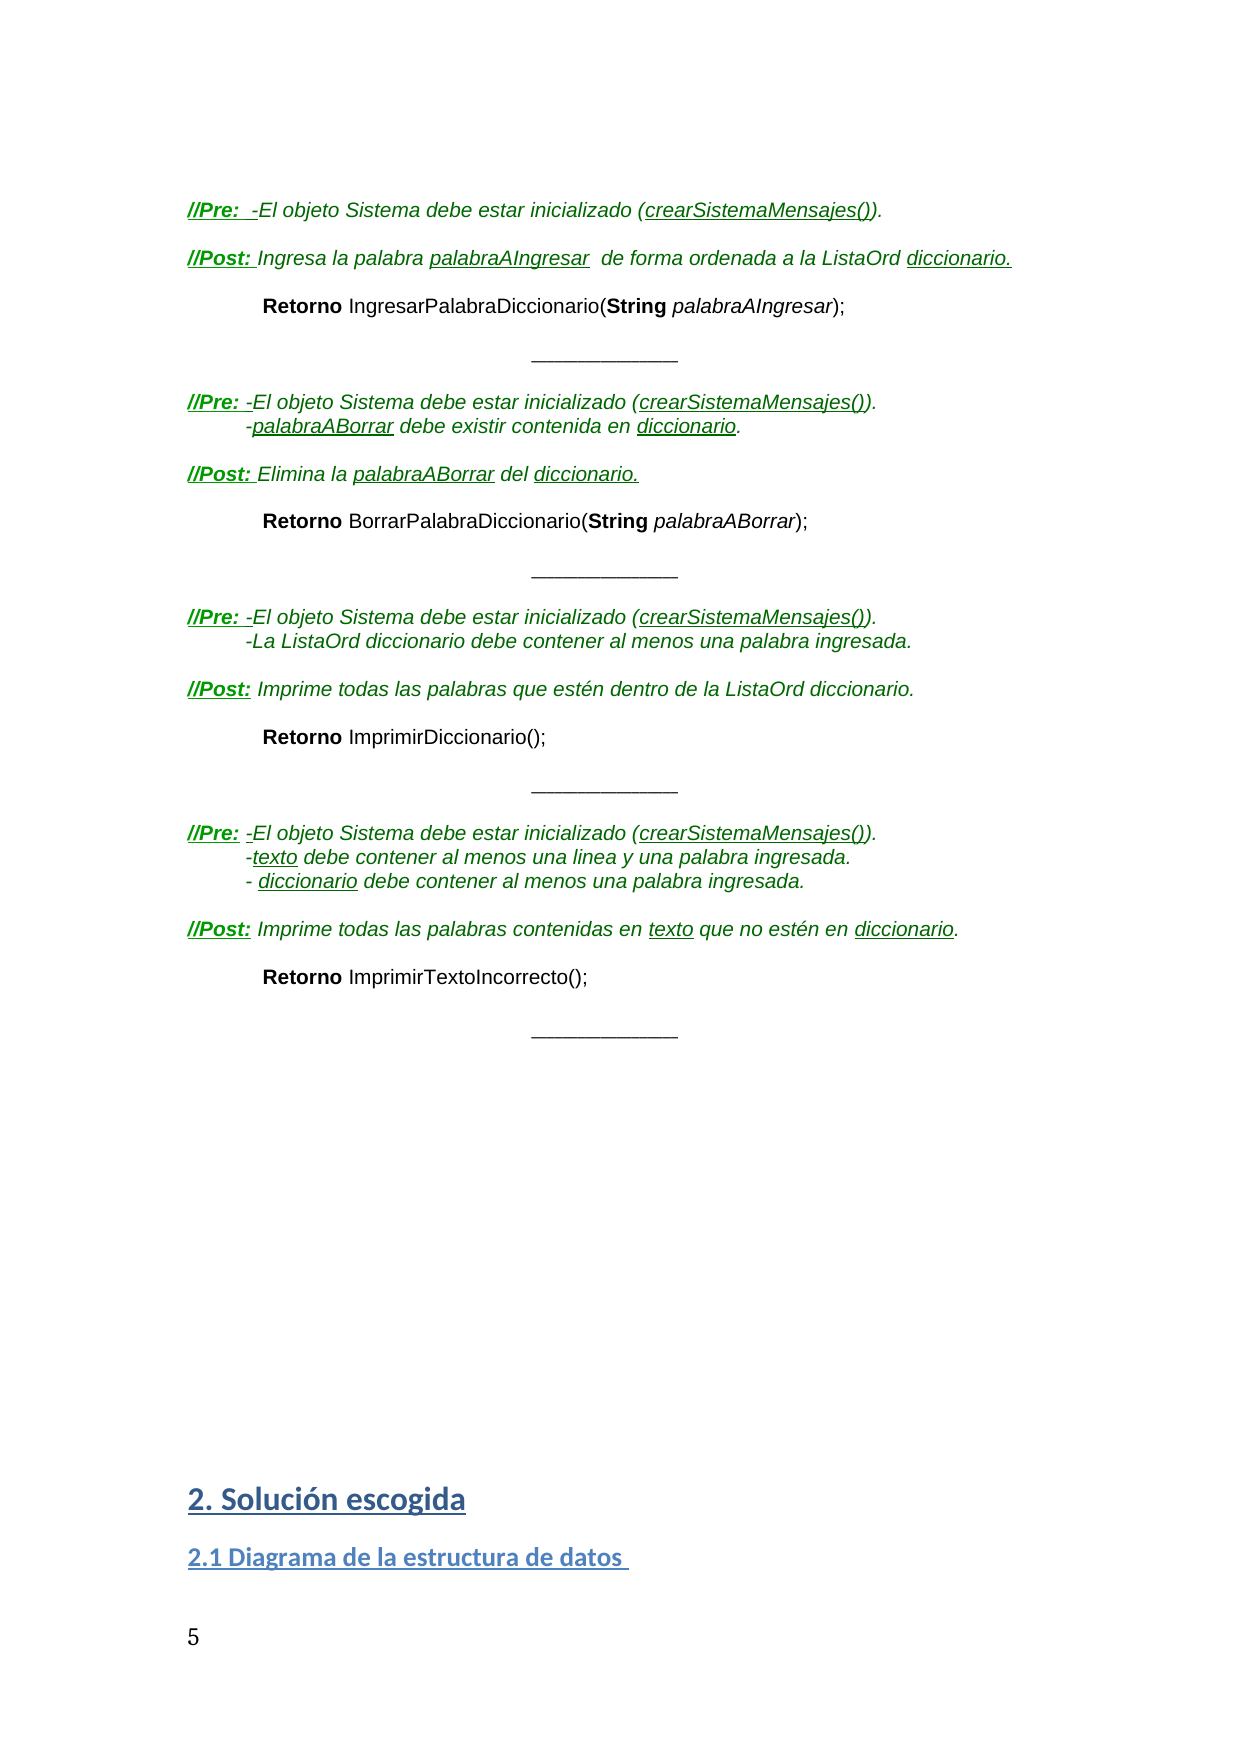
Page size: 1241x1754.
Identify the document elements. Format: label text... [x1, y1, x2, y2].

text Retorno IngresarPalabraDiccionario(String palabraAIngresar); [187, 294, 1053, 318]
text Retorno ImprimirTextoIncorrecto(); [187, 964, 1053, 988]
text -palabraABorrar debe existir contenida en diccionario. [187, 413, 1053, 437]
text ___________________ [187, 1017, 1053, 1070]
text //Post: Elimina la palabraABorrar del diccionario. [187, 461, 1053, 485]
subtitle 2.1 Diagrama de la estructura de datos [187, 1540, 1053, 1573]
text //Post: Ingresa la palabra palabraAIngresar de forma ordenada a la ListaOrd diccionario. [187, 246, 1053, 270]
subtitle 2. Solución escogida [187, 1478, 1053, 1519]
text -texto debe contener al menos una linea y una palabra ingresada. [187, 845, 1053, 869]
text Retorno ImprimirDiccionario(); [187, 725, 1053, 749]
text //Post: Imprime todas las palabras que estén dentro de la ListaOrd diccionario. [187, 677, 1053, 701]
text //Pre: -El objeto Sistema debe estar inicializado (crearSistemaMensajes()). [187, 605, 1053, 629]
text - diccionario debe contener al menos una palabra ingresada. [187, 869, 1053, 893]
text -La ListaOrd diccionario debe contener al menos una palabra ingresada. [187, 629, 1053, 653]
text //Post: Imprime todas las palabras contenidas en texto que no estén en diccionario. [187, 917, 1053, 941]
text ___________________ [187, 557, 1053, 581]
text //Pre: -El objeto Sistema debe estar inicializado (crearSistemaMensajes()). [187, 389, 1053, 413]
text ___________________ [187, 773, 1053, 821]
text Retorno BorrarPalabraDiccionario(String palabraABorrar); [187, 509, 1053, 557]
text ___________________ [187, 342, 1053, 389]
text //Pre: -El objeto Sistema debe estar inicializado (crearSistemaMensajes()). [187, 198, 1053, 222]
text //Pre: -El objeto Sistema debe estar inicializado (crearSistemaMensajes()). [187, 821, 1053, 845]
